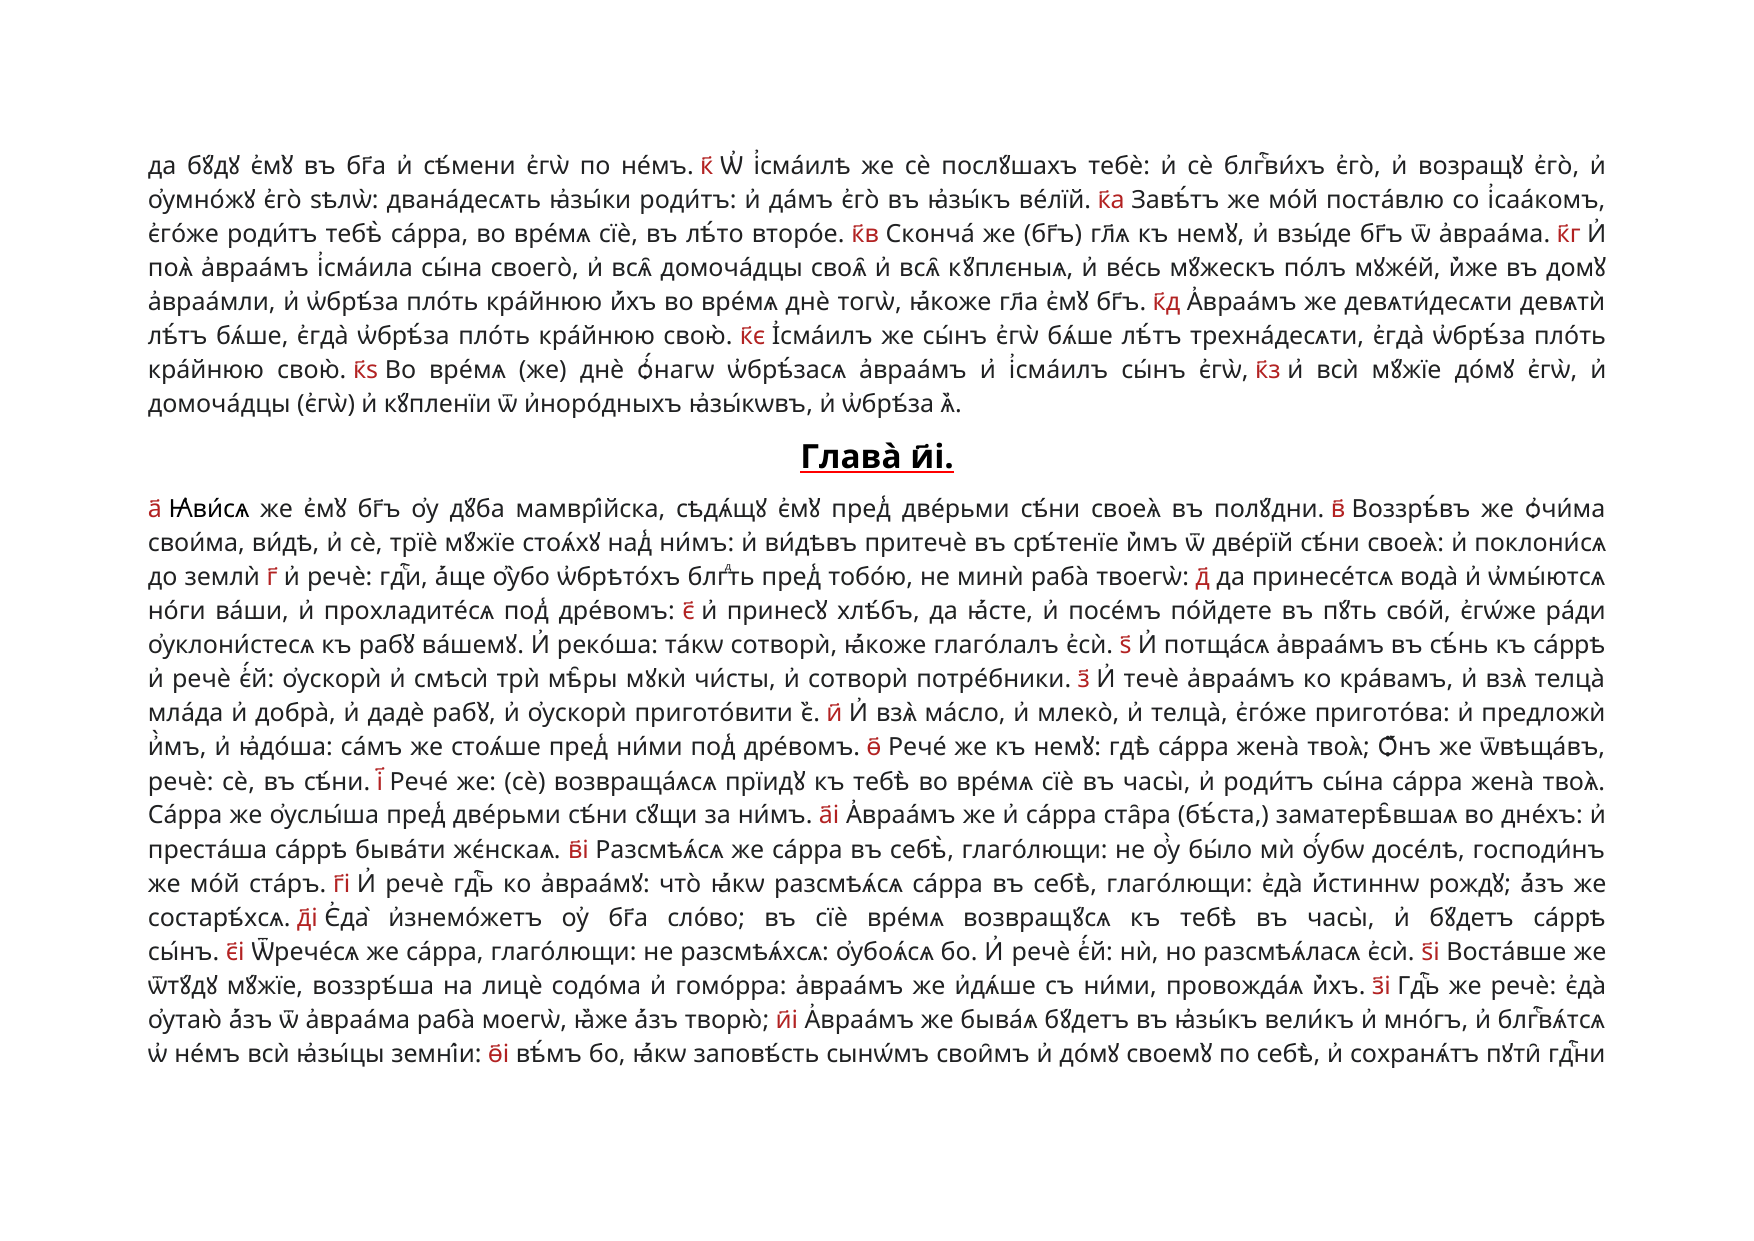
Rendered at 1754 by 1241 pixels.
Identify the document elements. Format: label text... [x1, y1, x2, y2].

text да бꙋ́дꙋ є҆мꙋ̀ въ бг҃а и҆ сѣ́мени є҆гѡ̀ по не́мъ. к҃ Ѡ҆ і҆сма́илѣ же сѐ послꙋ́шахъ тебѐ: и҆ сѐ блгⷭ҇ви́хъ є҆го̀, и҆ возращꙋ̀ є҆го̀, и҆ ѹ҆мно́жꙋ є҆го̀ ѕѣлѡ̀: двана́десѧть ꙗ҆зы́ки роди́тъ: и҆ да́мъ є҆го̀ въ ꙗ҆зы́къ ве́лїй. к҃а Завѣ́тъ же мо́й поста́влю со і҆саа́комъ, є҆го́же роди́тъ тебѣ̀ са́рра, во вре́мѧ сїѐ, въ лѣ́то второ́е. к҃в Сконча́ же (бг҃ъ) гл҃ѧ къ немꙋ̀, и҆ взы́де бг҃ъ ѿ а҆враа́ма. к҃г И҆ поѧ̀ а҆враа́мъ і҆сма́ила сы́на своего̀, и҆ всѧ̑ домоча́дцы своѧ̑ и҆ всѧ̑ кꙋ́плєныѧ, и҆ ве́сь мꙋ́жескъ по́лъ мꙋже́й, и҆̀же въ домꙋ̀ а҆враа́мли, и҆ ѡ҆брѣ́за пло́ть кра́йнюю и҆́хъ во вре́мѧ днѐ тогѡ̀, ꙗ҆́коже гл҃а є҆мꙋ̀ бг҃ъ. к҃д А҆враа́мъ же девѧти́десѧти девѧтѝ лѣ́тъ бѧ́ше, є҆гда̀ ѡ҆брѣ́за пло́ть кра́йнюю свою̀. к҃є І҆сма́илъ же сы́нъ є҆гѡ̀ бѧ́ше лѣ́тъ трехна́десѧти, є҆гда̀ ѡ҆брѣ́за пло́ть кра́йнюю свою̀. к҃ѕ Во вре́мѧ (же) днѐ ѻ҆́нагѡ ѡ҆брѣ́засѧ а҆враа́мъ и҆ і҆сма́илъ сы́нъ є҆гѡ̀, к҃з и҆ всѝ мꙋ́жїе до́мꙋ є҆гѡ̀, и҆ домоча́дцы (є҆гѡ̀) и҆ кꙋ́пленїи ѿ и҆норо́дныхъ ꙗ҆зы́кѡвъ, и҆ ѡ҆брѣ́за ѧ҆̀. [148, 148, 1606, 420]
text а҃ Ꙗ҆ви́сѧ же є҆мꙋ̀ бг҃ъ ѹ҆ дꙋ́ба мамврі́йска, сѣдѧ́щꙋ є҆мꙋ̀ пред̾ две́рьми сѣ́ни своеѧ̀ въ полꙋ́дни. в҃ Воззрѣ́въ же ѻ҆чи́ма свои́ма, ви́дѣ, и҆ сѐ, трїѐ мꙋ́жїе стоѧ́хꙋ над̾ ни́мъ: и҆ ви́дѣвъ притечѐ въ срѣ́тенїе и҆̀мъ ѿ две́рїй сѣ́ни своеѧ̀: и҆ поклони́сѧ до землѝ г҃ и҆ речѐ: гдⷭ҇и, а҆́ще ѹ҆̀бо ѡ҆брѣто́хъ блгⷣть пред̾ тобо́ю, не минѝ раба̀ твоегѡ̀: д҃ да принесе́тсѧ вода̀ и҆ ѡ҆мы́ютсѧ но́ги ва́ши, и҆ прохладите́сѧ под̾ дре́вомъ: є҃ и҆ принесꙋ̀ хлѣ́бъ, да ꙗ҆́сте, и҆ посе́мъ по́йдете въ пꙋ́ть сво́й, є҆гѡ́же ра́ди ѹ҆клони́стесѧ къ рабꙋ̀ ва́шемꙋ. И҆ реко́ша: та́кѡ сотворѝ, ꙗ҆́коже глаго́лалъ є҆сѝ. ѕ҃ И҆ потща́сѧ а҆враа́мъ въ сѣ́нь къ са́ррѣ и҆ речѐ є҆́й: ѹ҆скорѝ и҆ смѣсѝ трѝ мѣ̑ры мꙋкѝ чи́сты, и҆ сотворѝ потре́бники. з҃ И҆ течѐ а҆враа́мъ ко кра́вамъ, и҆ взѧ̀ телца̀ мла́да и҆ добра̀, и҆ дадѐ рабꙋ̀, и҆ ѹ҆скорѝ пригото́вити є҆̀. и҃ И҆ взѧ̀ ма́сло, и҆ млеко̀, и҆ телца̀, є҆го́же пригото́ва: и҆ предложѝ и҆̀мъ, и҆ ꙗ҆до́ша: са́мъ же стоѧ́ше пред̾ ни́ми под̾ дре́вомъ. ѳ҃ Рече́ же къ немꙋ̀: гдѣ̀ са́рра жена̀ твоѧ̀; Ѻ҆́нъ же ѿвѣща́въ, речѐ: сѐ, въ сѣ́ни. і҃ Рече́ же: (сѐ) возвраща́ѧсѧ прїидꙋ̀ къ тебѣ̀ во вре́мѧ сїѐ въ часы̀, и҆ роди́тъ сы́на са́рра жена̀ твоѧ̀. Са́рра же ѹ҆слы́ша пред̾ две́рьми сѣ́ни сꙋ́щи за ни́мъ. а҃і А҆враа́мъ же и҆ са́рра ста̑ра (бѣ́ста,) заматерѣ̑вшаѧ во дне́хъ: и҆ преста́ша са́ррѣ быва́ти жє́нскаѧ. в҃і Разсмѣѧ́сѧ же са́рра въ себѣ̀, глаго́лющи: не ѹ҆̀ бы́ло мѝ ѹ҆́бѡ досе́лѣ, господи́нъ же мо́й ста́ръ. г҃і И҆ речѐ гдⷭ҇ь ко а҆враа́мꙋ: что̀ ꙗ҆́кѡ разсмѣѧ́сѧ са́рра въ себѣ̀, глаго́лющи: є҆да̀ и҆́стиннѡ рождꙋ̀; а҆́зъ же состарѣ́хсѧ. д҃і Є҆да̀ и҆знемо́жетъ ѹ҆ бг҃а сло́во; въ сїѐ вре́мѧ возвращꙋ́сѧ къ тебѣ̀ въ часы̀, и҆ бꙋ́детъ са́ррѣ сы́нъ. є҃і Ѿрече́сѧ же са́рра, глаго́лющи: не разсмѣѧ́хсѧ: ѹ҆боѧ́сѧ бо. И҆ речѐ є҆́й: нѝ, но разсмѣѧ́ласѧ є҆сѝ. ѕ҃і Воста́вше же ѿтꙋ́дꙋ мꙋ́жїе, воззрѣ́ша на лицѐ содо́ма и҆ гомо́рра: а҆враа́мъ же и҆дѧ́ше съ ни́ми, провожда́ѧ и҆̀хъ. з҃і Гдⷭ҇ь же речѐ: є҆да̀ ѹ҆таю̀ а҆́зъ ѿ а҆враа́ма раба̀ моегѡ̀, ꙗ҆̀же а҆́зъ творю̀; и҃і А҆враа́мъ же быва́ѧ бꙋ́детъ въ ꙗ҆зы́къ вели́къ и҆ мно́гъ, и҆ блгⷭ҇вѧ́тсѧ ѡ҆ не́мъ всѝ ꙗ҆зы́цы земні́и: ѳ҃і вѣ́мъ бо, ꙗ҆́кѡ заповѣ́сть сынѡ́мъ свои̑мъ и҆ до́мꙋ своемꙋ̀ по себѣ̀, и҆ сохранѧ́тъ пꙋти̑ гдⷭ҇ни [148, 491, 1606, 1070]
text Глава̀ и҃і. [148, 433, 1606, 478]
